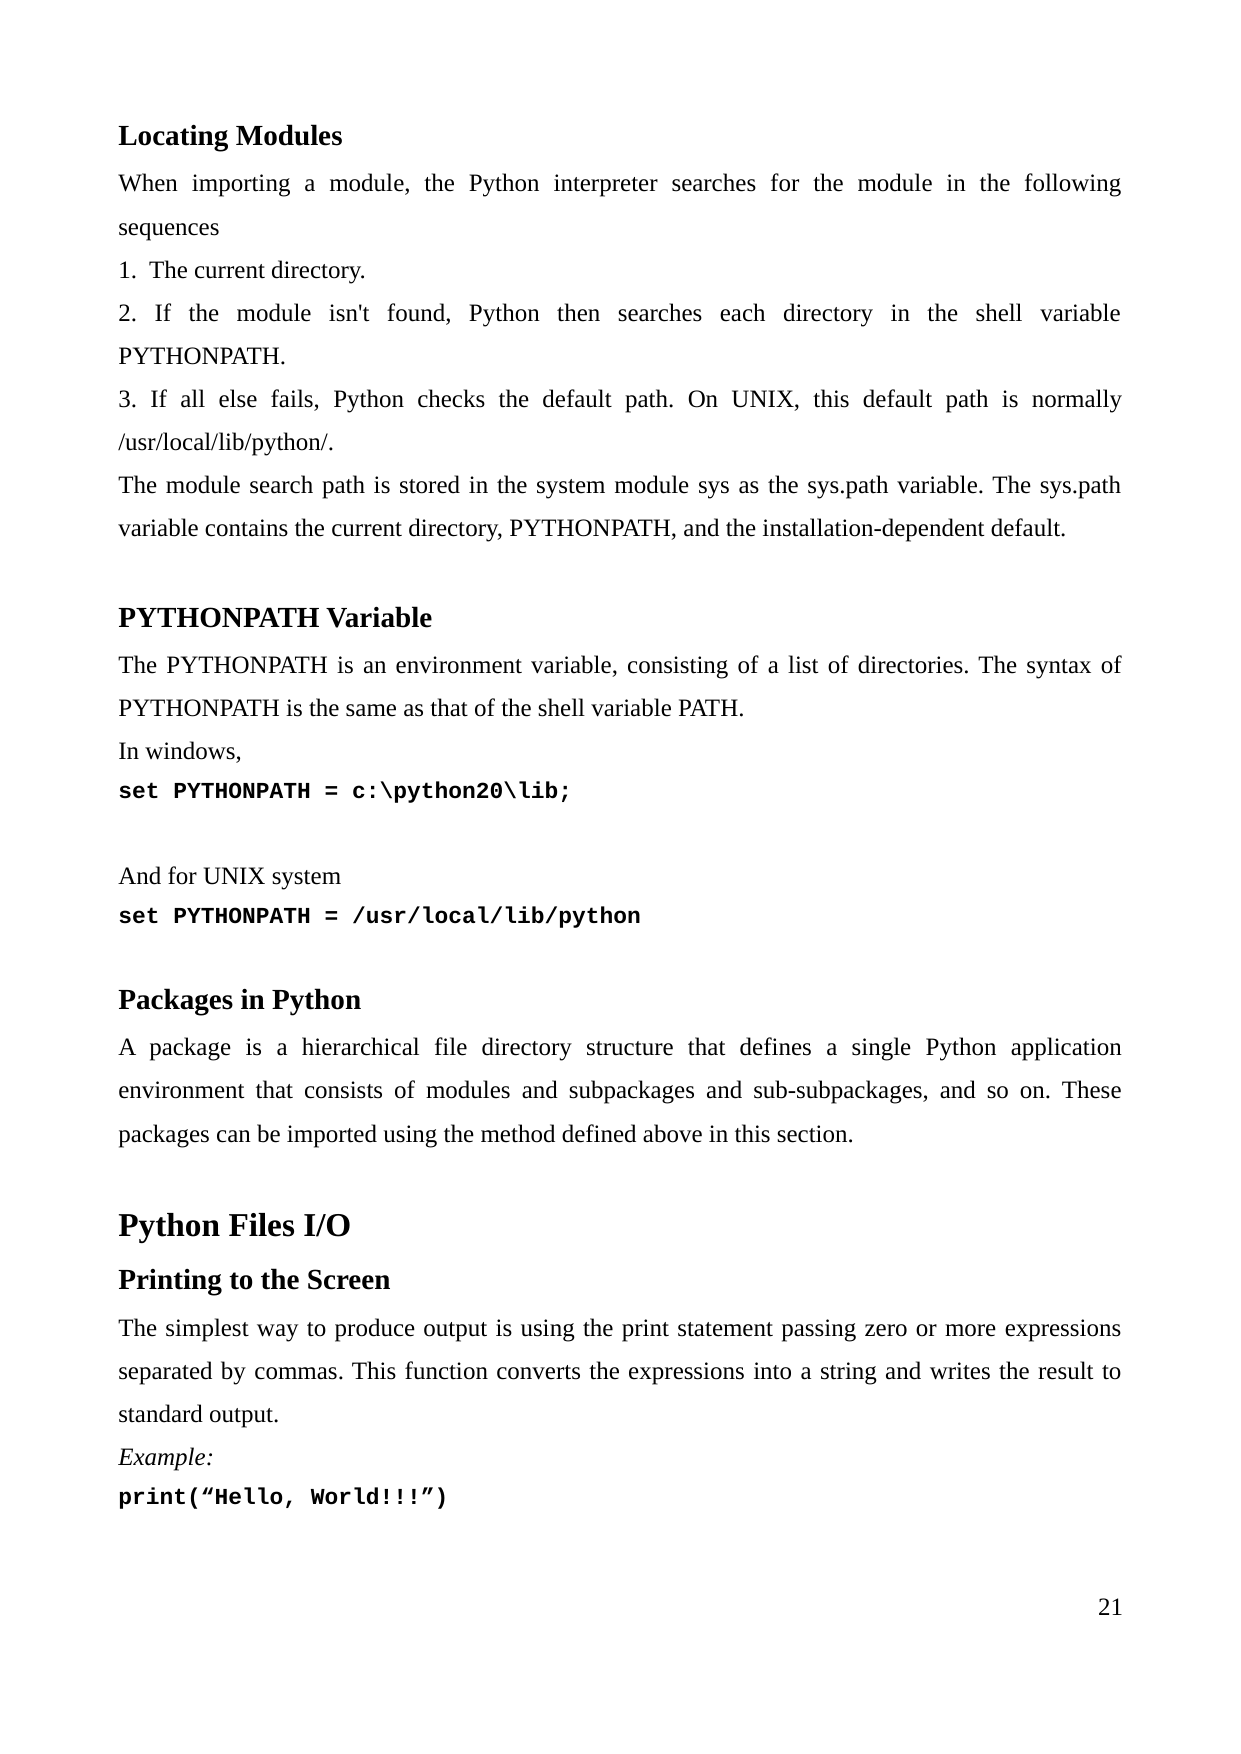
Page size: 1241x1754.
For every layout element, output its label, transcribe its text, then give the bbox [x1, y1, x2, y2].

text Example: [118, 1442, 1123, 1471]
text print(“Hello, World!!!”) [118, 1485, 1123, 1511]
text The simplest way to produce output is using the print statement passing zero or more expressions separated by commas. This function converts the expressions into a string and writes the result to standard output. [118, 1313, 1123, 1428]
text A package is a hierarchical file directory structure that defines a single Python application environment that consists of modules and subpackages and sub-subpackages, and so on. These packages can be imported using the method defined above in this section. [118, 1032, 1123, 1147]
text 2. If the module isn't found, Python then searches each directory in the shell variable PYTHONPATH. [118, 298, 1123, 370]
text set PYTHONPATH = /usr/local/lib/python [118, 904, 1123, 930]
text In windows, [118, 736, 1123, 765]
text And for UNIX system [118, 861, 1123, 890]
subtitle Printing to the Screen [118, 1262, 1123, 1296]
subtitle Locating Modules [118, 118, 1123, 152]
text 3. If all else fails, Python checks the default path. On UNIX, this default path is normally /usr/local/lib/python/. [118, 384, 1123, 456]
text set PYTHONPATH = c:\python20\lib; [118, 779, 1123, 805]
text When importing a module, the Python interpreter searches for the module in the following sequences [118, 168, 1123, 240]
text The module search path is stored in the system module sys as the sys.path variable. The sys.path variable contains the current directory, PYTHONPATH, and the installation-dependent default. [118, 470, 1123, 542]
subtitle PYTHONPATH Variable [118, 600, 1123, 633]
text 1. The current directory. [118, 255, 1123, 283]
subtitle Packages in Python [118, 982, 1123, 1016]
subtitle Python Files I/O [118, 1205, 1123, 1243]
text The PYTHONPATH is an environment variable, consisting of a list of directories. The syntax of PYTHONPATH is the same as that of the shell variable PATH. [118, 650, 1123, 722]
